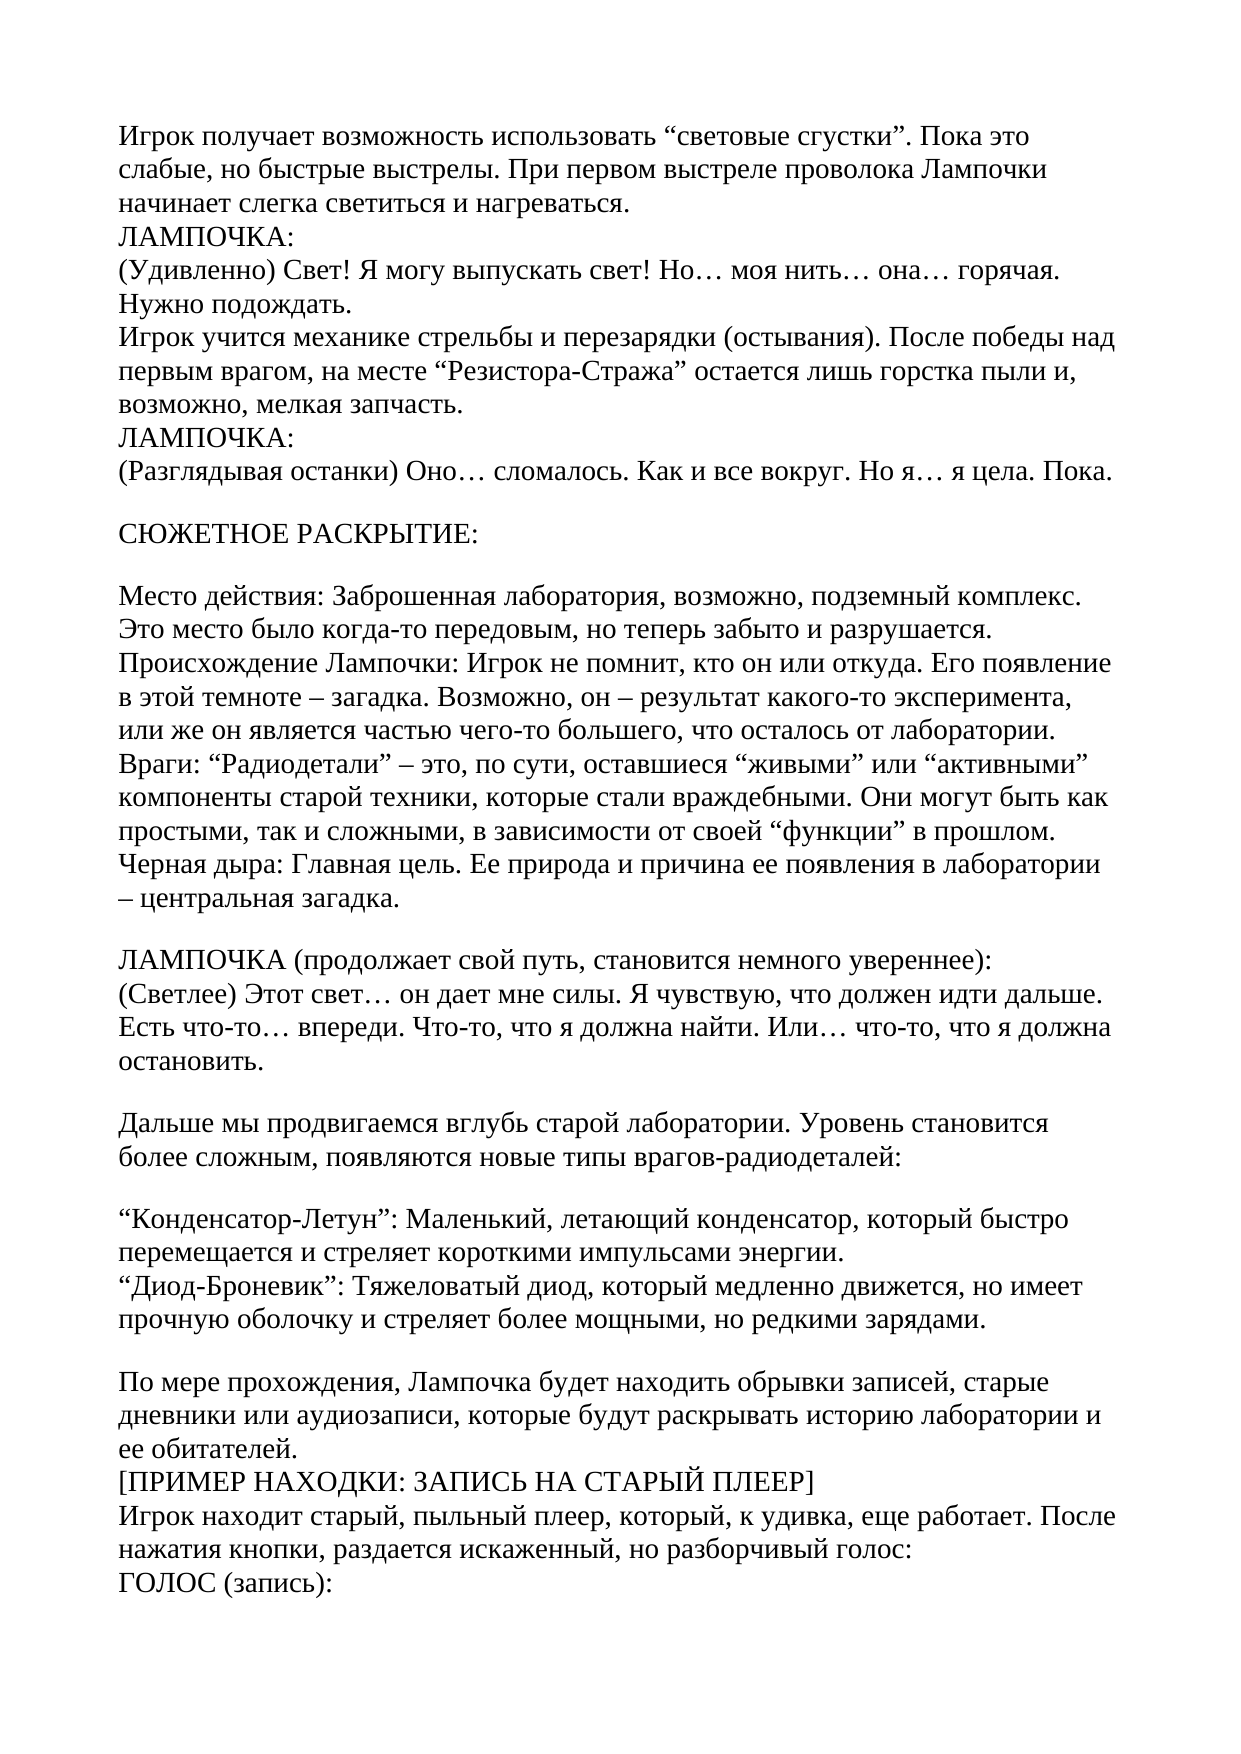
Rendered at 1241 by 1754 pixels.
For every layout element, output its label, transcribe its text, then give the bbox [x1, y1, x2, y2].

text Игрок находит старый, пыльный плеер, который, к удивка, еще работает. После нажатия кнопки, раздается искаженный, но разборчивый голос: [118, 1498, 1122, 1565]
text (Светлее) Этот свет… он дает мне силы. Я чувствую, что должен идти дальше. Есть что-то… впереди. Что-то, что я должна найти. Или… что-то, что я должна остановить. [118, 976, 1122, 1076]
text Игрок учится механике стрельбы и перезарядки (остывания). После победы над первым врагом, на месте “Резистора-Стража” остается лишь горстка пыли и, возможно, мелкая запчасть. [118, 319, 1122, 420]
text Дальше мы продвигаемся вглубь старой лаборатории. Уровень становится более сложным, появляются новые типы врагов-радиодеталей: [118, 1105, 1122, 1172]
text СЮЖЕТНОЕ РАСКРЫТИЕ: [118, 516, 1122, 549]
text Игрок получает возможность использовать “световые сгустки”. Пока это слабые, но быстрые выстрелы. При первом выстреле проволока Лампочки начинает слегка светиться и нагреваться. [118, 118, 1122, 219]
text Происхождение Лампочки: Игрок не помнит, кто он или откуда. Его появление в этой темноте – загадка. Возможно, он – результат какого-то эксперимента, или же он является частью чего-то большего, что осталось от лаборатории. [118, 645, 1122, 746]
text ЛАМПОЧКА: [118, 420, 1122, 453]
text [ПРИМЕР НАХОДКИ: ЗАПИСЬ НА СТАРЫЙ ПЛЕЕР] [118, 1464, 1122, 1498]
text (Разглядывая останки) Оно… сломалось. Как и все вокруг. Но я… я цела. Пока. [118, 453, 1122, 487]
text ЛАМПОЧКА: [118, 219, 1122, 252]
text “Диод-Броневик”: Тяжеловатый диод, который медленно движется, но имеет прочную оболочку и стреляет более мощными, но редкими зарядами. [118, 1268, 1122, 1335]
text ЛАМПОЧКА (продолжает свой путь, становится немного увереннее): [118, 942, 1122, 976]
text “Конденсатор-Летун”: Маленький, летающий конденсатор, который быстро перемещается и стреляет короткими импульсами энергии. [118, 1201, 1122, 1268]
text Место действия: Заброшенная лаборатория, возможно, подземный комплекс. Это место было когда-то передовым, но теперь забыто и разрушается. [118, 578, 1122, 645]
text По мере прохождения, Лампочка будет находить обрывки записей, старые дневники или аудиозаписи, которые будут раскрывать историю лаборатории и ее обитателей. [118, 1364, 1122, 1464]
text (Удивленно) Свет! Я могу выпускать свет! Но… моя нить… она… горячая. Нужно подождать. [118, 252, 1122, 319]
text Черная дыра: Главная цель. Ее природа и причина ее появления в лаборатории – центральная загадка. [118, 846, 1122, 913]
text ГОЛОС (запись): [118, 1565, 1122, 1599]
text Враги: “Радиодетали” – это, по сути, оставшиеся “живыми” или “активными” компоненты старой техники, которые стали враждебными. Они могут быть как простыми, так и сложными, в зависимости от своей “функции” в прошлом. [118, 746, 1122, 846]
